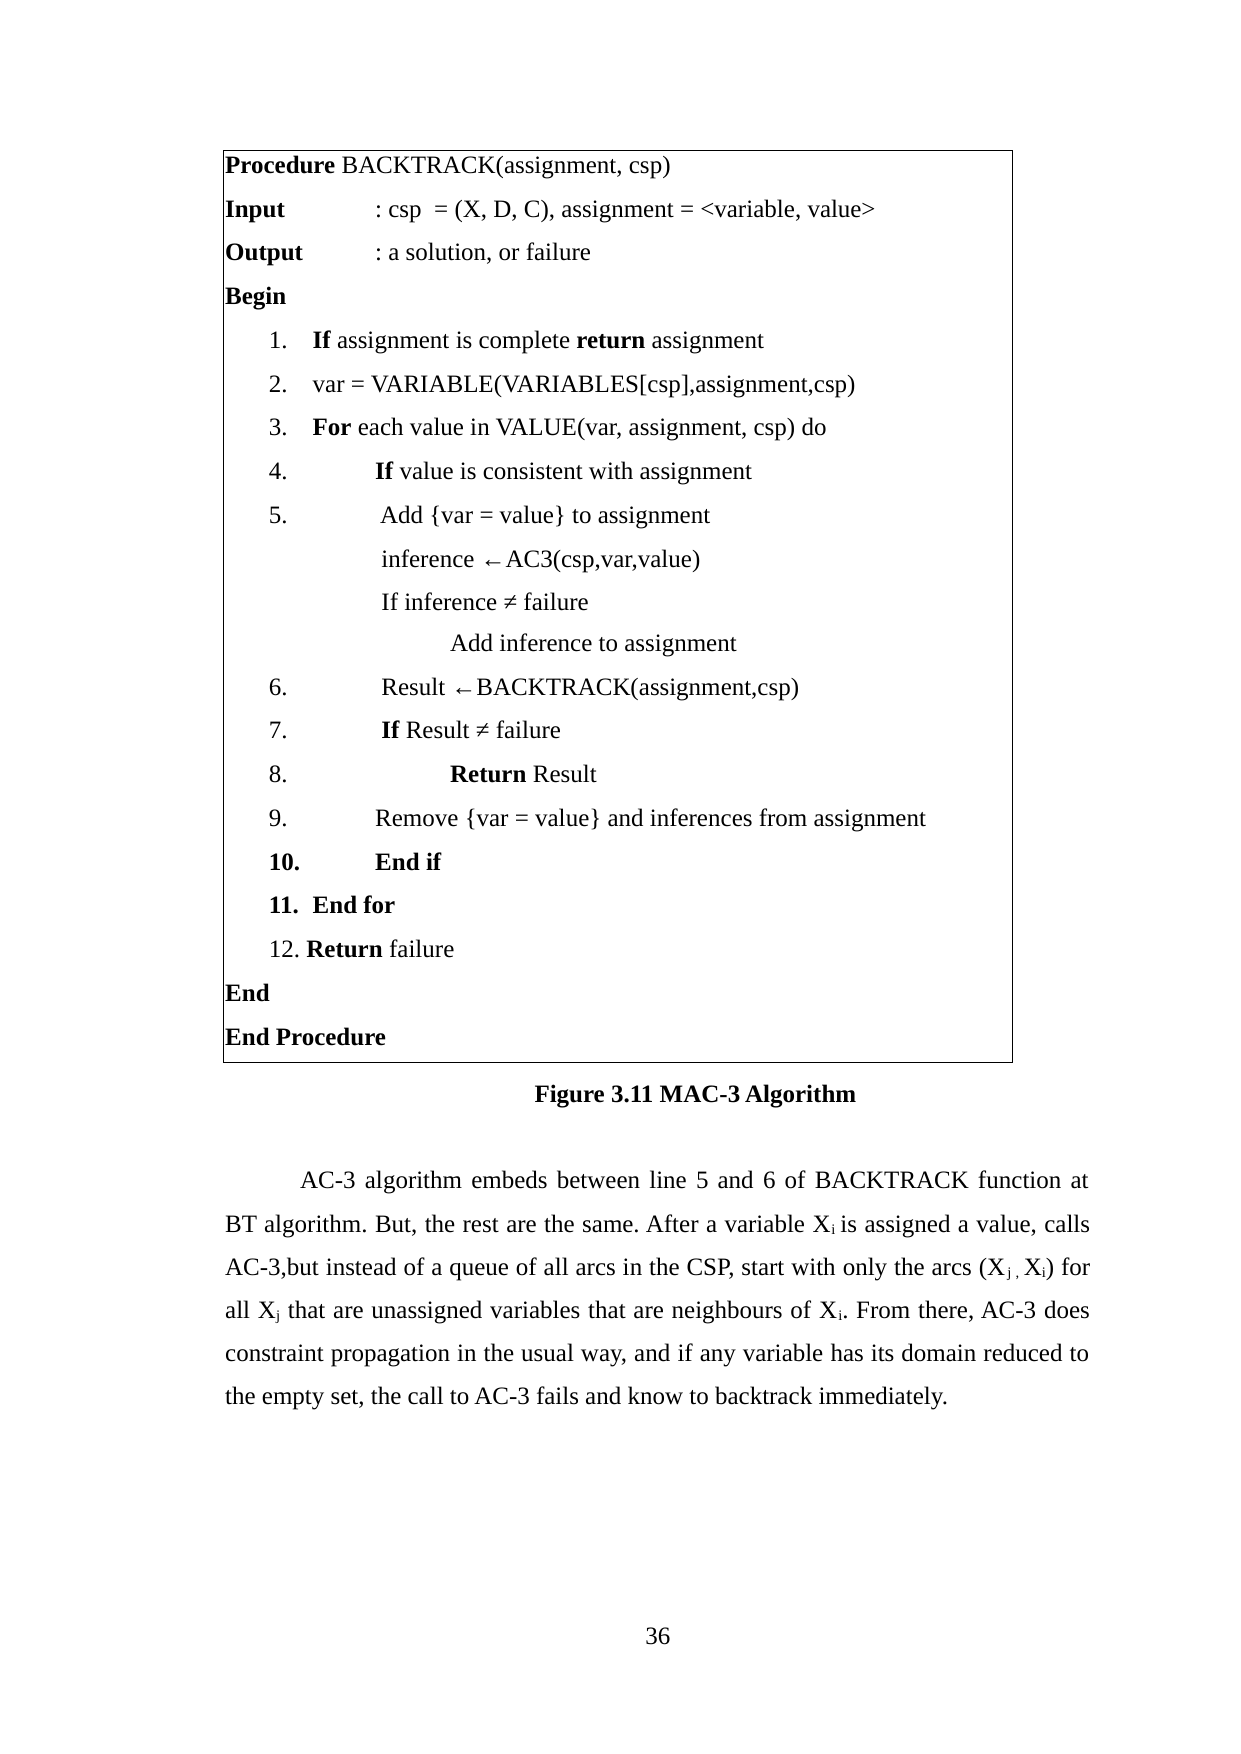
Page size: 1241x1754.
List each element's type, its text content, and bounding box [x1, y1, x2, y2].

title Output : a solution, or failure [225, 237, 1012, 266]
title [1013, 281, 1090, 310]
title [1013, 237, 1090, 266]
title [1013, 1022, 1090, 1051]
title Result ←BACKTRACK(assignment,csp) [269, 672, 1012, 701]
title [1013, 456, 1090, 485]
title Remove {var = value} and inferences from assignment [269, 803, 1012, 832]
title [1013, 934, 1090, 963]
title Return failure [269, 934, 1012, 963]
title If value is consistent with assignment [269, 456, 1012, 485]
title Begin [225, 281, 1012, 310]
title var = VARIABLE(VARIABLES[csp],assignment,csp) [269, 369, 1012, 397]
title [1013, 847, 1090, 876]
title [1013, 194, 1090, 222]
title End Procedure [225, 1022, 1012, 1051]
title [1013, 716, 1090, 744]
title Return Result [269, 759, 1012, 788]
title If Result ≠ failure [269, 716, 1012, 744]
title [1013, 325, 1090, 354]
title [1013, 628, 1090, 657]
title End [225, 978, 1012, 1007]
title Procedure BACKTRACK(assignment, csp) [225, 151, 1012, 179]
title [1013, 803, 1090, 832]
title If inference ≠ failure [344, 587, 1012, 616]
title [1013, 672, 1090, 701]
title For each value in VALUE(var, assignment, csp) do [269, 412, 1012, 441]
title inference ←AC3(csp,var,value) [344, 544, 1012, 572]
title End for [269, 891, 1012, 919]
title [1013, 587, 1090, 616]
title Figure 3.11 MAC-3 Algorithm [225, 1079, 1090, 1108]
title [1013, 412, 1090, 441]
title [1013, 544, 1090, 572]
title AC-3 algorithm embeds between line 5 and 6 of BACKTRACK function at BT algorithm. But, the rest are the same. After a variable Xi is assigned a value, calls AC-3,but instead of a queue of all arcs in the CSP, start with only the arcs (Xj , Xi) for all Xj that are unassigned variables that are neighbours of Xi. From there, AC-3 does constraint propagation in the usual way, and if any variable has its domain reduced to the empty set, the call to AC-3 fails and know to backtrack immediately. [225, 1166, 1090, 1410]
title Add inference to assignment [225, 628, 1012, 657]
title Add {var = value} to assignment [269, 500, 1012, 529]
title End if [269, 847, 1012, 876]
title [1013, 978, 1090, 1007]
title [1013, 369, 1090, 397]
title [1013, 150, 1090, 179]
title [1013, 500, 1090, 529]
title If assignment is complete return assignment [269, 325, 1012, 354]
title [1013, 759, 1090, 788]
title Input : csp = (X, D, C), assignment = <variable, value> [225, 194, 1012, 222]
title [1013, 891, 1090, 919]
